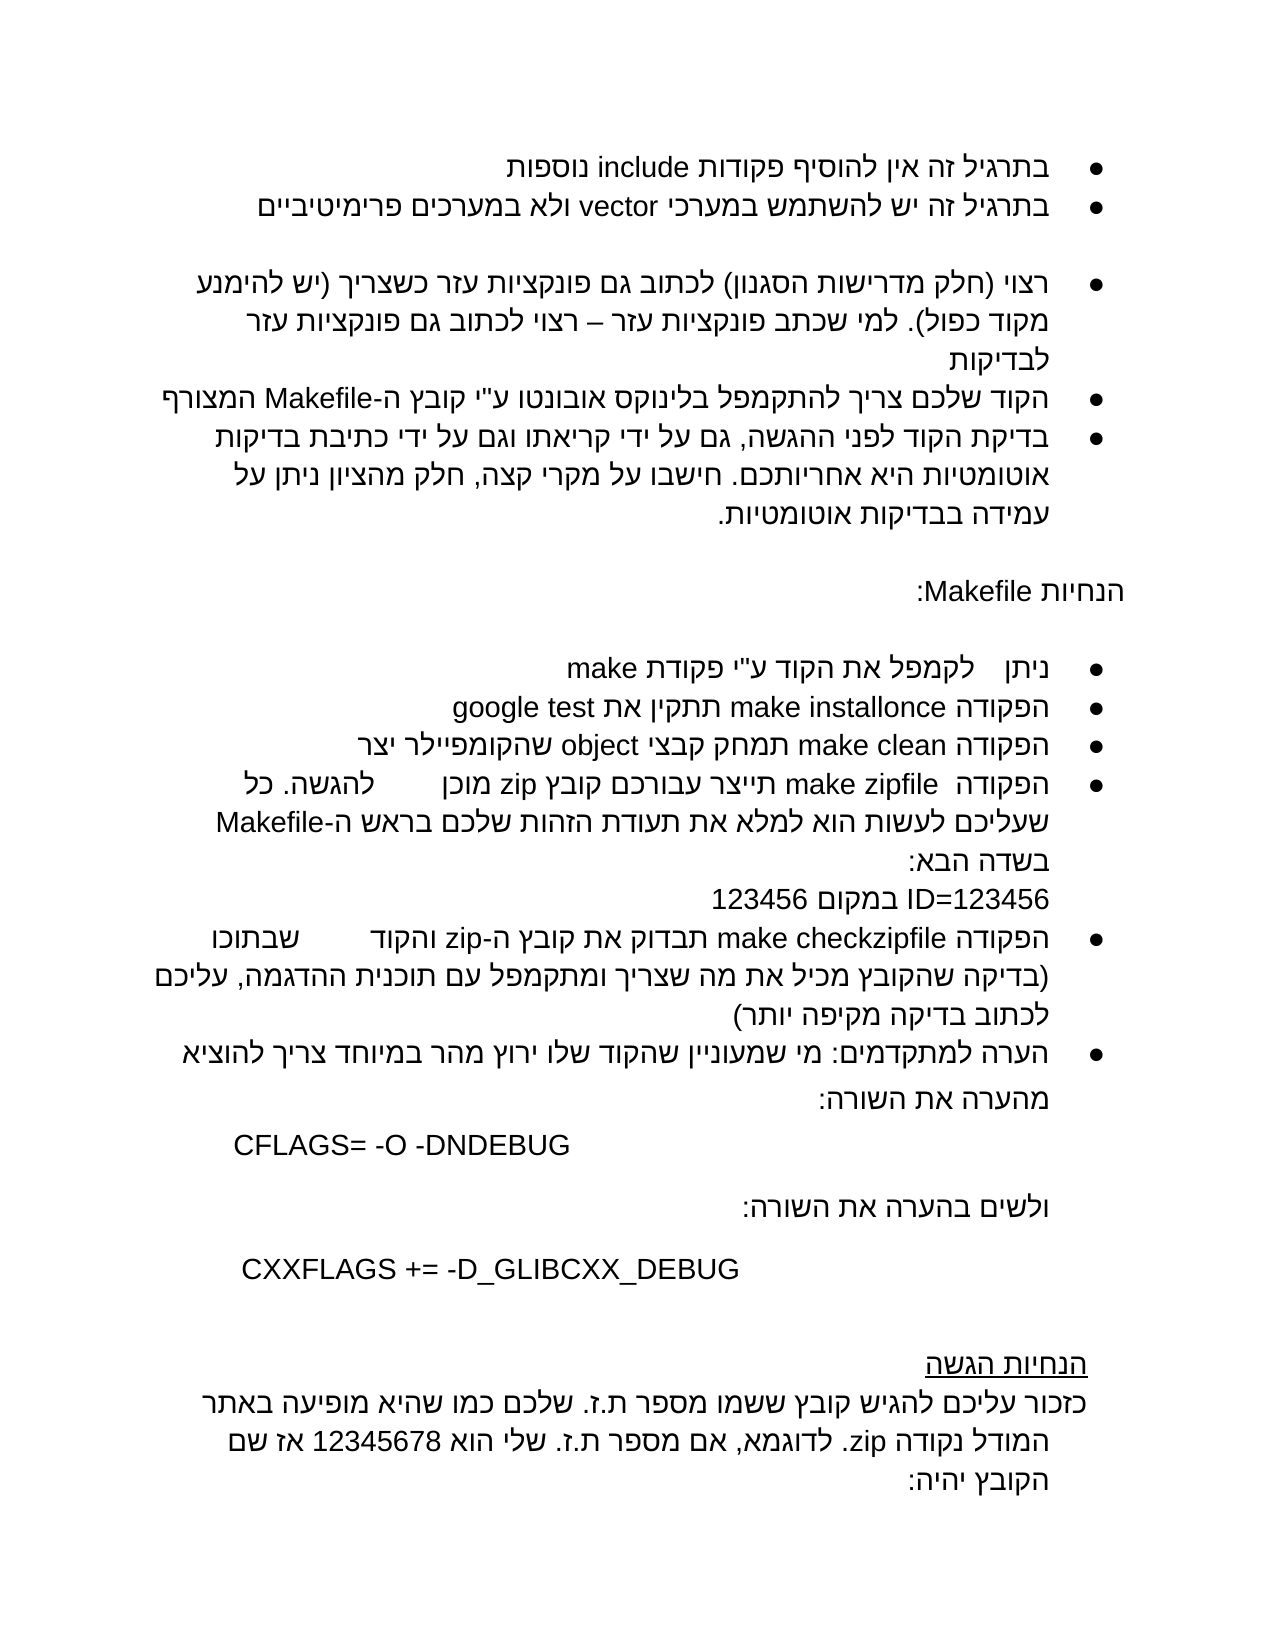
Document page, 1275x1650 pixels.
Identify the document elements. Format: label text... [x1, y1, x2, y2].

list הפקודה make installonce תתקין את google test [150, 689, 1087, 723]
list הפקודה make clean תמחק קבצי object שהקומפיילר יצר [150, 728, 1087, 762]
list הפקודה make zipfile תייצר עבורכם קובץ zip מוכן להגשה. כל שעליכם לעשות הוא למלא את תעודת הזהות שלכם בראש ה-Makefile בשדה הבא: [150, 767, 1087, 877]
list בתרגיל זה יש להשתמש במערכי vector ולא במערכים פרימיטיביים [150, 188, 1087, 261]
text כזכור עליכם להגיש קובץ ששמו מספר ת.ז. שלכם כמו שהיא מופיעה באתר המודל נקודה zip. לדוגמא, אם מספר ת.ז. שלי הוא 12345678 אז שם הקובץ יהיה: [150, 1386, 1087, 1496]
text CFLAGS= -O -DNDEBUG [150, 1127, 1125, 1161]
list ניתן לקמפל את הקוד ע"י פקודת make [150, 651, 1087, 684]
list בדיקת הקוד לפני ההגשה, גם על ידי קריאתו וגם על ידי כתיבת בדיקות אוטומטיות היא אחריותכם. חישבו על מקרי קצה, חלק מהציון ניתן על עמידה בבדיקות אוטומטיות. [150, 420, 1087, 530]
text הנחיות Makefile: [150, 574, 1125, 607]
list רצוי (חלק מדרישות הסגנון) לכתוב גם פונקציות עזר כשצריך (יש להימנע מקוד כפול). למי שכתב פונקציות עזר – רצוי לכתוב גם פונקציות עזר לבדיקות [150, 266, 1087, 376]
list הפקודה make checkzipfile תבדוק את קובץ ה-zip והקוד שבתוכו (בדיקה שהקובץ מכיל את מה שצריך ומתקמפל עם תוכנית ההדגמה, עליכם לכתוב בדיקה מקיפה יותר) [150, 921, 1087, 1031]
text CXXFLAGS += -D_GLIBCXX_DEBUG [150, 1252, 1125, 1285]
text ולשים בהערה את השורה: [150, 1190, 1125, 1223]
list הערה למתקדמים: מי שמעוניין שהקוד שלו ירוץ מהר במיוחד צריך להוציא מהערה את השורה: [150, 1036, 1087, 1116]
text הנחיות הגשה [150, 1347, 1087, 1381]
text ID=123456 במקום 123456 [150, 882, 1125, 916]
list בתרגיל זה אין להוסיף פקודות include נוספות [150, 150, 1087, 183]
list הקוד שלכם צריך להתקמפל בלינוקס אובונטו ע"י קובץ ה-Makefile המצורף [150, 381, 1087, 415]
